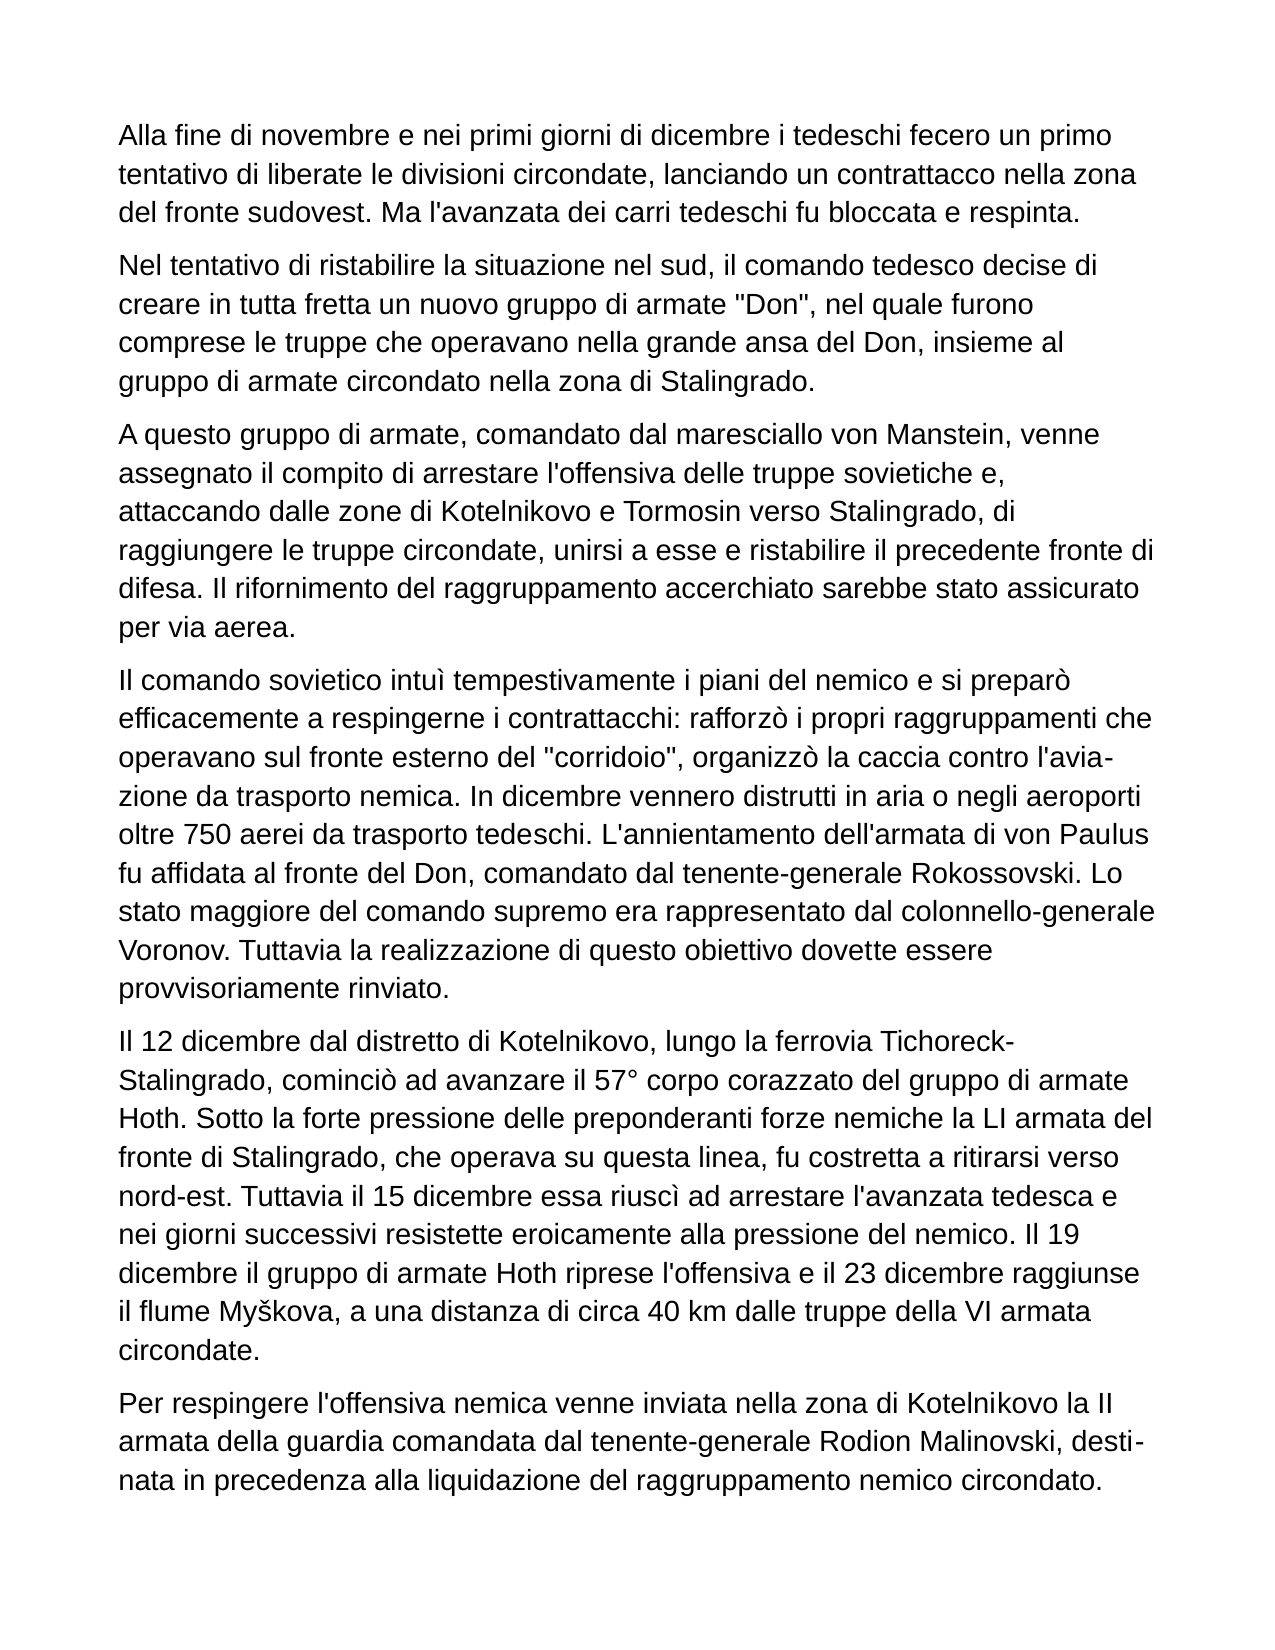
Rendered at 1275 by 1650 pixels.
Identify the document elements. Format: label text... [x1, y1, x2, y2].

text Nel tentativo di ristabilire la situazione nel sud, il comando tedesco decise di creare in tutta fretta un nuovo gruppo di armate "Don", nel quale furono comprese le truppe che ope­ravano nella grande ansa del Don, insieme al gruppo di armate circondato nella zona di Stalingrado. [118, 248, 1157, 397]
text Il 12 dicembre dal distretto di Kotelnikovo, lungo la ferrovia Tichoreck- Stalingrado, co­minciò ad avanzare il 57° corpo corazzato del gruppo di armate Hoth. Sotto la forte pressione delle preponderanti forze nemiche la LI armata del fronte di Stalingrado, che ope­rava su questa linea, fu costretta a ritirarsi verso nord-est. Tuttavia il 15 dicembre essa riuscì ad arrestare l'avanzata tedesca e nei giorni successivi resistette eroicamente alla pressione del nemico. Il 19 dicembre il grup­po di armate Hoth riprese l'offensiva e il 23 dicembre raggiunse il flume Myškova, a una distanza di circa 40 km dalle truppe della VI armata circondate. [118, 1024, 1157, 1366]
text A questo gruppo di armate, co­mandato dal maresciallo von Manstein, venne assegnato il compito di arrestare l'offensiva delle truppe sovietiche e, attaccando dalle zo­ne di Kotelnikovo e Tormosin verso Stalin­grado, di raggiungere le truppe circondate, unirsi a esse e ristabilire il precedente fronte di difesa. Il rifornimento del raggruppamento accerchiato sarebbe stato assicurato per via aerea. [118, 417, 1157, 643]
text Alla fine di novembre e nei primi giorni di dicembre i tedeschi fecero un primo tentativo di liberate le divisioni circondate, lanciando un contrattacco nella zona del fronte sud­ovest. Ma l'avanzata dei carri tedeschi fu bloccata e respinta. [118, 118, 1157, 229]
text Il comando sovietico intuì tempestiva­mente i piani del nemico e si preparò effica­cemente a respingerne i contrattacchi: raffor­zò i propri raggruppamenti che operavano sul fronte esterno del "corridoio", organizzò la caccia contro l'avia­zione da trasporto nemica. In dicembre vennero distrutti in aria o negli aeroporti oltre 750 aerei da trasporto tede­schi. L'annientamento dell'armata di von Pau­lus fu affidata al fronte del Don, comandato dal tenente-generale Rokossovski. Lo stato maggiore del comando supremo era rappresen­tato dal colonnello-generale Voronov. Tutta­via la realizzazione di questo obiettivo dovet­te essere provvisoriamente rinviato. [118, 663, 1157, 1005]
text Per respingere l'offensiva nemica venne inviata nella zona di Kotelni­kovo la II armata della guardia comandata dal tenente-generale Rodion Malinovski, desti­nata in precedenza alla liquidazione del rag­gruppamento nemico circondato. [118, 1386, 1157, 1496]
